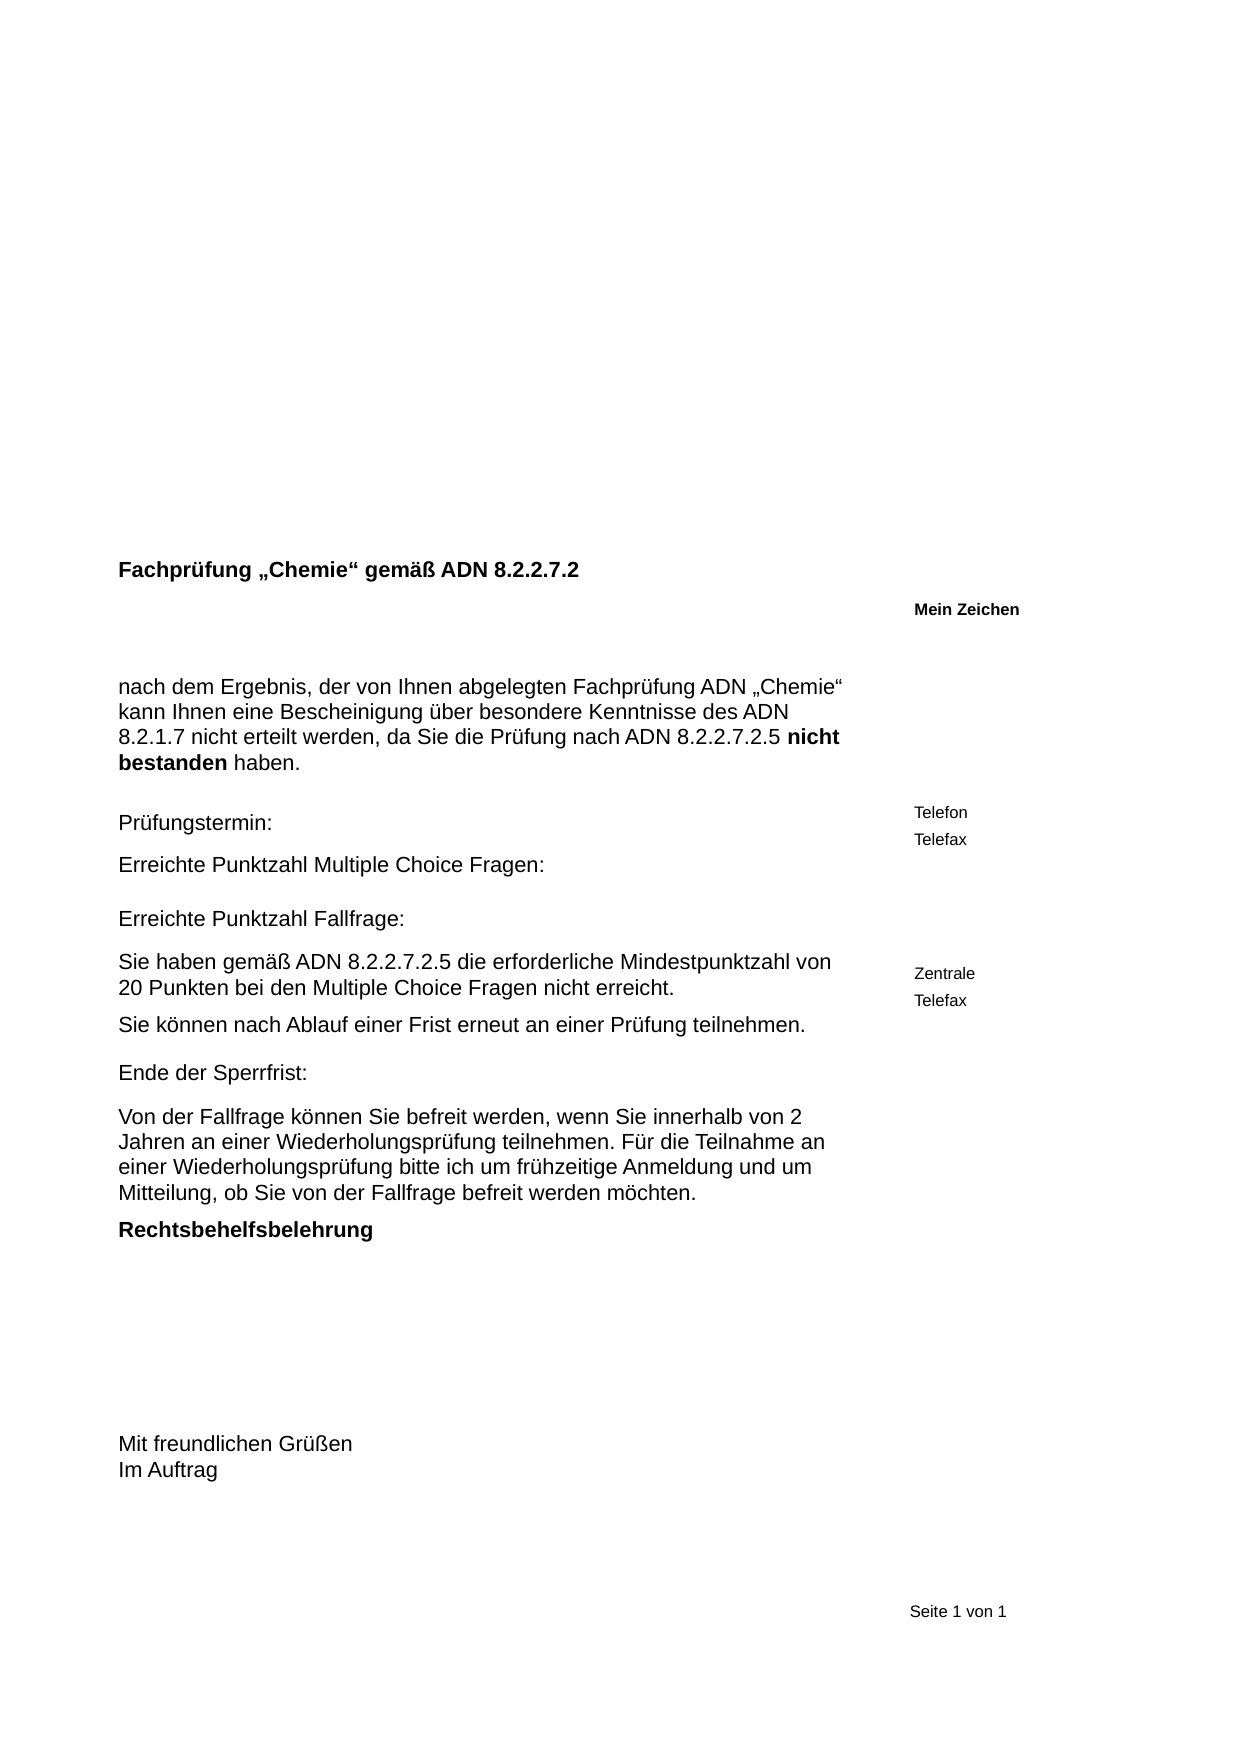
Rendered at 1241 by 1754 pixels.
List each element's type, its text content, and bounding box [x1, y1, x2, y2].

text Prüfungstermin: [118, 800, 279, 841]
text Mein Zeichen [909, 597, 1175, 618]
text Im Auftrag [118, 1457, 862, 1482]
text Mit freundlichen Grüßen [118, 1431, 862, 1457]
text Von der Fallfrage können Sie befreit werden, wenn Sie innerhalb von 2 Jahren an einer Wiederholungsprüfung teilnehmen. Für die Teilnahme an einer Wiederholungsprüfung bitte ich um frühzeitige Anmeldung und um Mitteilung, ob Sie von der Fallfrage befreit werden möchten. [118, 1104, 862, 1205]
text Telefax [909, 987, 983, 1014]
text Sie können nach Ablauf einer Frist erneut an einer Prüfung teilnehmen. [118, 1012, 862, 1037]
text Sie haben gemäß ADN 8.2.2.7.2.5 die erforderliche Mindestpunktzahl von 20 Punkten bei den Multiple Choice Fragen nicht erreicht. [118, 949, 862, 1000]
text [828, 800, 862, 841]
text Telefax [909, 826, 983, 853]
text Fachprüfung „Chemie“ gemäß ADN 8.2.2.7.2 [118, 557, 862, 582]
text nach dem Ergebnis, der von Ihnen abgelegten Fachprüfung ADN „Chemie“ kann Ihnen eine Bescheinigung über besondere Kenntnisse des ADN 8.2.1.7 nicht erteilt werden, da Sie die Prüfung nach ADN 8.2.2.7.2.5 nicht bestanden haben. [118, 674, 862, 775]
text Rechtsbehelfsbelehrung [118, 1217, 862, 1242]
text Seite 1 von 1 [909, 1602, 1175, 1621]
text [834, 1050, 862, 1091]
text [839, 841, 862, 883]
text Ende der Sperrfrist: [118, 1050, 308, 1091]
text Telefon [909, 799, 983, 826]
text Erreichte Punktzahl Multiple Choice Fragen: [118, 841, 545, 883]
text Zentrale [909, 960, 983, 987]
text Erreichte Punktzahl Fallfrage: [118, 895, 405, 937]
